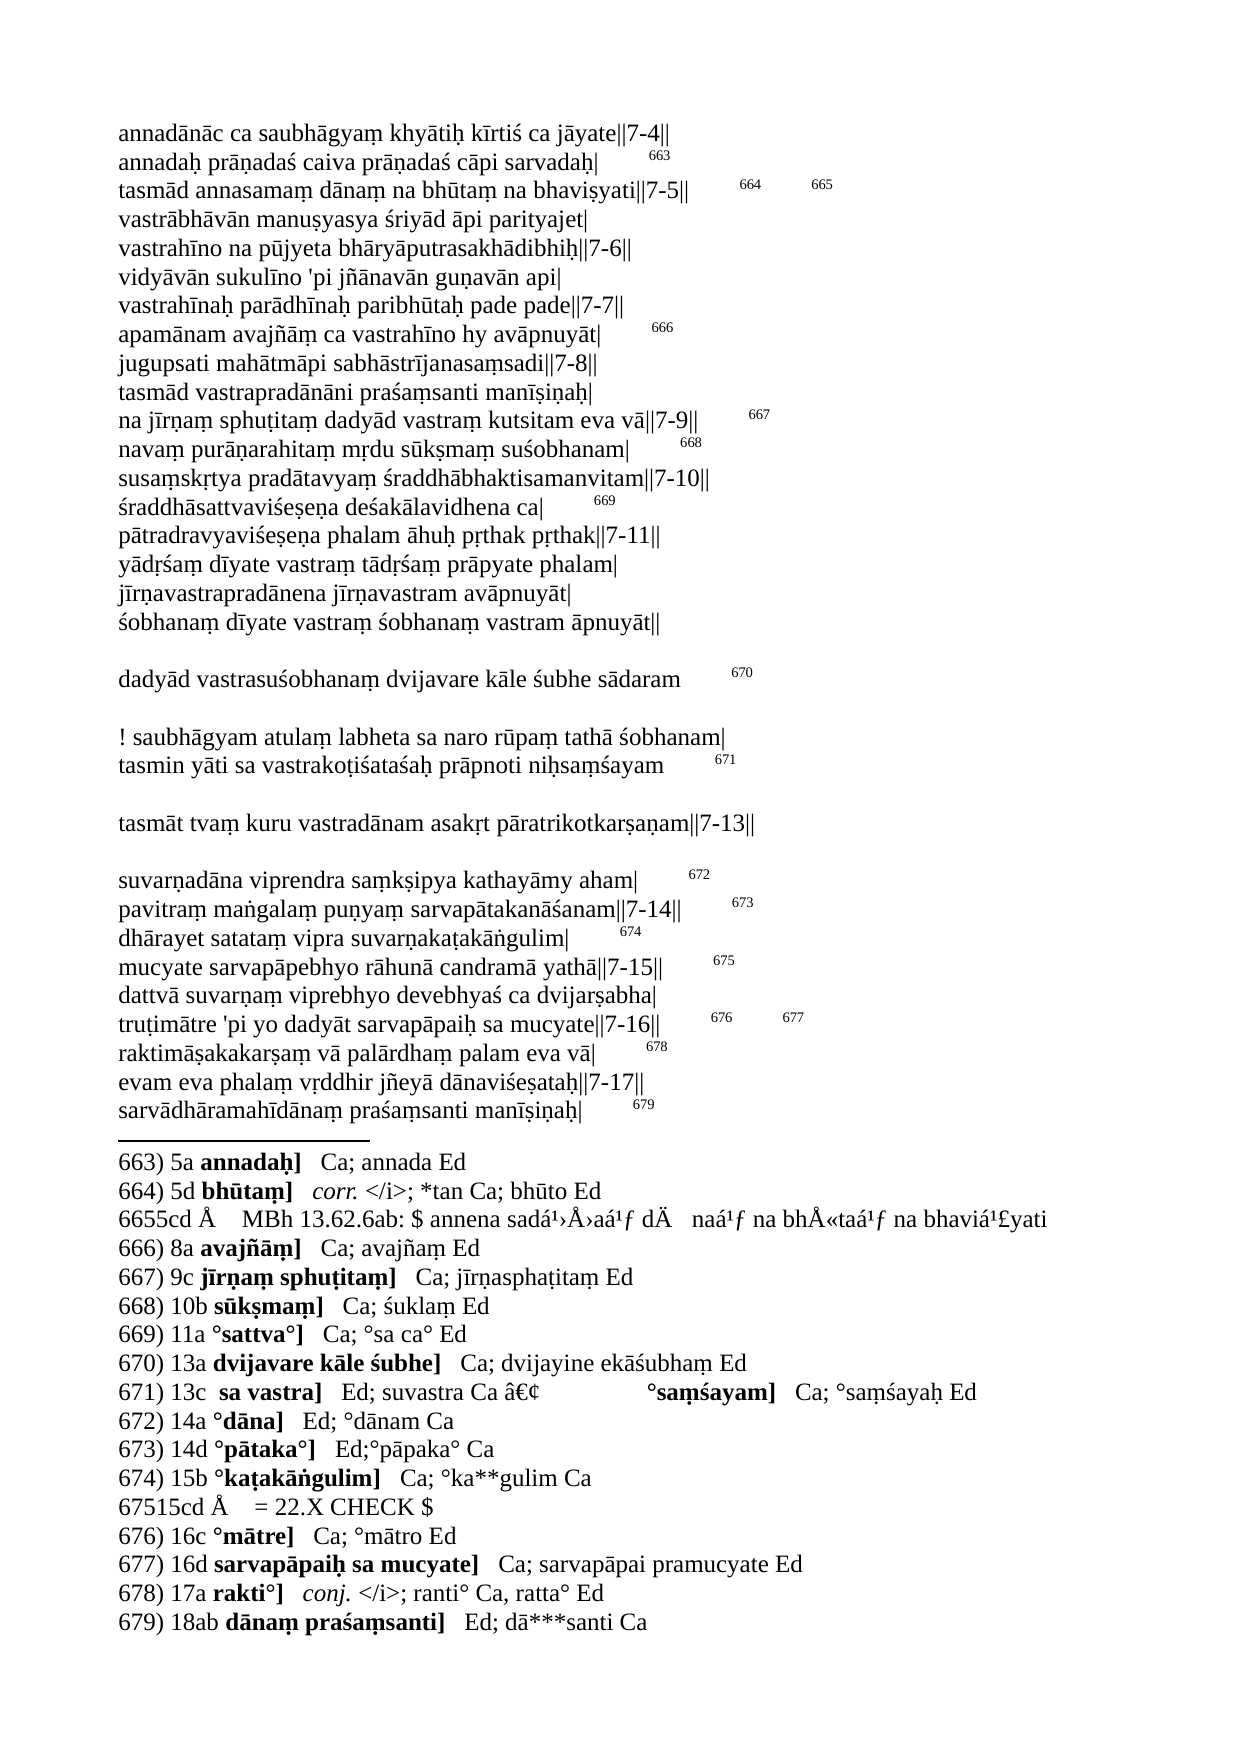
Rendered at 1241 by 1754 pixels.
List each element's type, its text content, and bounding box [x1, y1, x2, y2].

text 15cd Å = 22.X CHECK $ [118, 1492, 1122, 1521]
text tasmād annasamaṃ dānaṃ na bhūtaṃ na bhaviṣyati||7-5|| [118, 176, 1122, 204]
text yādṛśaṃ dīyate vastraṃ tādṛśaṃ prāpyate phalam| [118, 549, 1122, 578]
text tasmād vastrapradānāni praśaṃsanti manīṣiṇaḥ| [118, 377, 1122, 406]
text ) 18ab dānaṃ praśaṃsanti] Ed; dā***santi Ca [118, 1607, 1122, 1636]
text ) 10b sūkṣmaṃ] Ca; śuklaṃ Ed [118, 1291, 1122, 1319]
text ) 11a °sattva°] Ca; °sa ca° Ed [118, 1319, 1122, 1348]
text raktimāṣakakarṣaṃ vā palārdhaṃ palam eva vā| [118, 1038, 1122, 1067]
text na jīrṇaṃ sphuṭitaṃ dadyād vastraṃ kutsitam eva vā||7-9|| [118, 406, 1122, 434]
text annadānāc ca saubhāgyaṃ khyātiḥ kīrtiś ca jāyate||7-4|| [118, 118, 1122, 147]
text ) 13a dvijavare kāle śubhe] Ca; dvijayine ekāśubhaṃ Ed [118, 1348, 1122, 1377]
text vastrābhāvān manuṣyasya śriyād āpi parityajet| [118, 204, 1122, 233]
text truṭimātre 'pi yo dadyāt sarvapāpaiḥ sa mucyate||7-16|| [118, 1009, 1122, 1038]
text mucyate sarvapāpebhyo rāhunā candramā yathā||7-15|| [118, 952, 1122, 981]
text apamānam avajñāṃ ca vastrahīno hy avāpnuyāt| [118, 319, 1122, 348]
text ) 15b °kaṭakāṅgulim] Ca; °ka**gulim Ca [118, 1463, 1122, 1492]
text jugupsati mahātmāpi sabhāstrījanasaṃsadi||7-8|| [118, 348, 1122, 377]
text dattvā suvarṇaṃ viprebhyo devebhyaś ca dvijarṣabha| [118, 981, 1122, 1009]
text śraddhāsattvaviśeṣeṇa deśakālavidhena ca| [118, 492, 1122, 521]
text tasmāt tvaṃ kuru vastradānam asakṛt pāratrikotkarṣaṇam||7-13|| [118, 808, 1122, 837]
text 5cd Å MBh 13.62.6ab: $ annena sadá¹›Å›aá¹ƒ dÄnaá¹ƒ na bhÅ«taá¹ƒ na bhaviá¹£yati [118, 1204, 1122, 1233]
text tasmin yāti sa vastrakoṭiśataśaḥ prāpnoti niḥsaṃśayam [118, 751, 1122, 779]
text suvarṇadāna viprendra saṃkṣipya kathayāmy aham| [118, 866, 1122, 894]
text ) 14d °pātaka°] Ed;°pāpaka° Ca [118, 1434, 1122, 1463]
text ) 16c °mātre] Ca; °mātro Ed [118, 1521, 1122, 1549]
text ) 17a rakti°] conj. </i>; ranti° Ca, ratta° Ed [118, 1578, 1122, 1607]
text annadaḥ prāṇadaś caiva prāṇadaś cāpi sarvadaḥ| [118, 147, 1122, 176]
text dhārayet satataṃ vipra suvarṇakaṭakāṅgulim| [118, 923, 1122, 952]
text navaṃ purāṇarahitaṃ mṛdu sūkṣmaṃ suśobhanam| [118, 434, 1122, 463]
text dadyād vastrasuśobhanaṃ dvijavare kāle śubhe sādaram [118, 664, 1122, 693]
text ) 14a °dāna] Ed; °dānam Ca [118, 1406, 1122, 1434]
text jīrṇavastrapradānena jīrṇavastram avāpnuyāt| [118, 578, 1122, 607]
text pavitraṃ maṅgalaṃ puṇyaṃ sarvapātakanāśanam||7-14|| [118, 894, 1122, 923]
text vastrahīno na pūjyeta bhāryāputrasakhādibhiḥ||7-6|| [118, 233, 1122, 262]
text vastrahīnaḥ parādhīnaḥ paribhūtaḥ pade pade||7-7|| [118, 291, 1122, 319]
text ) 5d bhūtaṃ] corr. </i>; *tan Ca; bhūto Ed [118, 1176, 1122, 1204]
text ) 8a avajñāṃ] Ca; avajñaṃ Ed [118, 1233, 1122, 1262]
text ) 5a annadaḥ] Ca; annada Ed [118, 1147, 1122, 1176]
text śobhanaṃ dīyate vastraṃ śobhanaṃ vastram āpnuyāt|| [118, 607, 1122, 636]
text ! saubhāgyam atulaṃ labheta sa naro rūpaṃ tathā śobhanam| [118, 722, 1122, 751]
text evam eva phalaṃ vṛddhir jñeyā dānaviśeṣataḥ||7-17|| [118, 1067, 1122, 1096]
text sarvādhāramahīdānaṃ praśaṃsanti manīṣiṇaḥ| [118, 1096, 1122, 1124]
text ) 16d sarvapāpaiḥ sa mucyate] Ca; sarvapāpai pramucyate Ed [118, 1549, 1122, 1578]
text vidyāvān sukulīno 'pi jñānavān guṇavān api| [118, 262, 1122, 291]
text susaṃskṛtya pradātavyaṃ śraddhābhaktisamanvitam||7-10|| [118, 463, 1122, 492]
text ) 13c sa vastra] Ed; suvastra Ca â€¢ °saṃśayam] Ca; °saṃśayaḥ Ed [118, 1377, 1122, 1406]
text ) 9c jīrṇaṃ sphuṭitaṃ] Ca; jīrṇasphaṭitaṃ Ed [118, 1262, 1122, 1291]
text pātradravyaviśeṣeṇa phalam āhuḥ pṛthak pṛthak||7-11|| [118, 521, 1122, 549]
